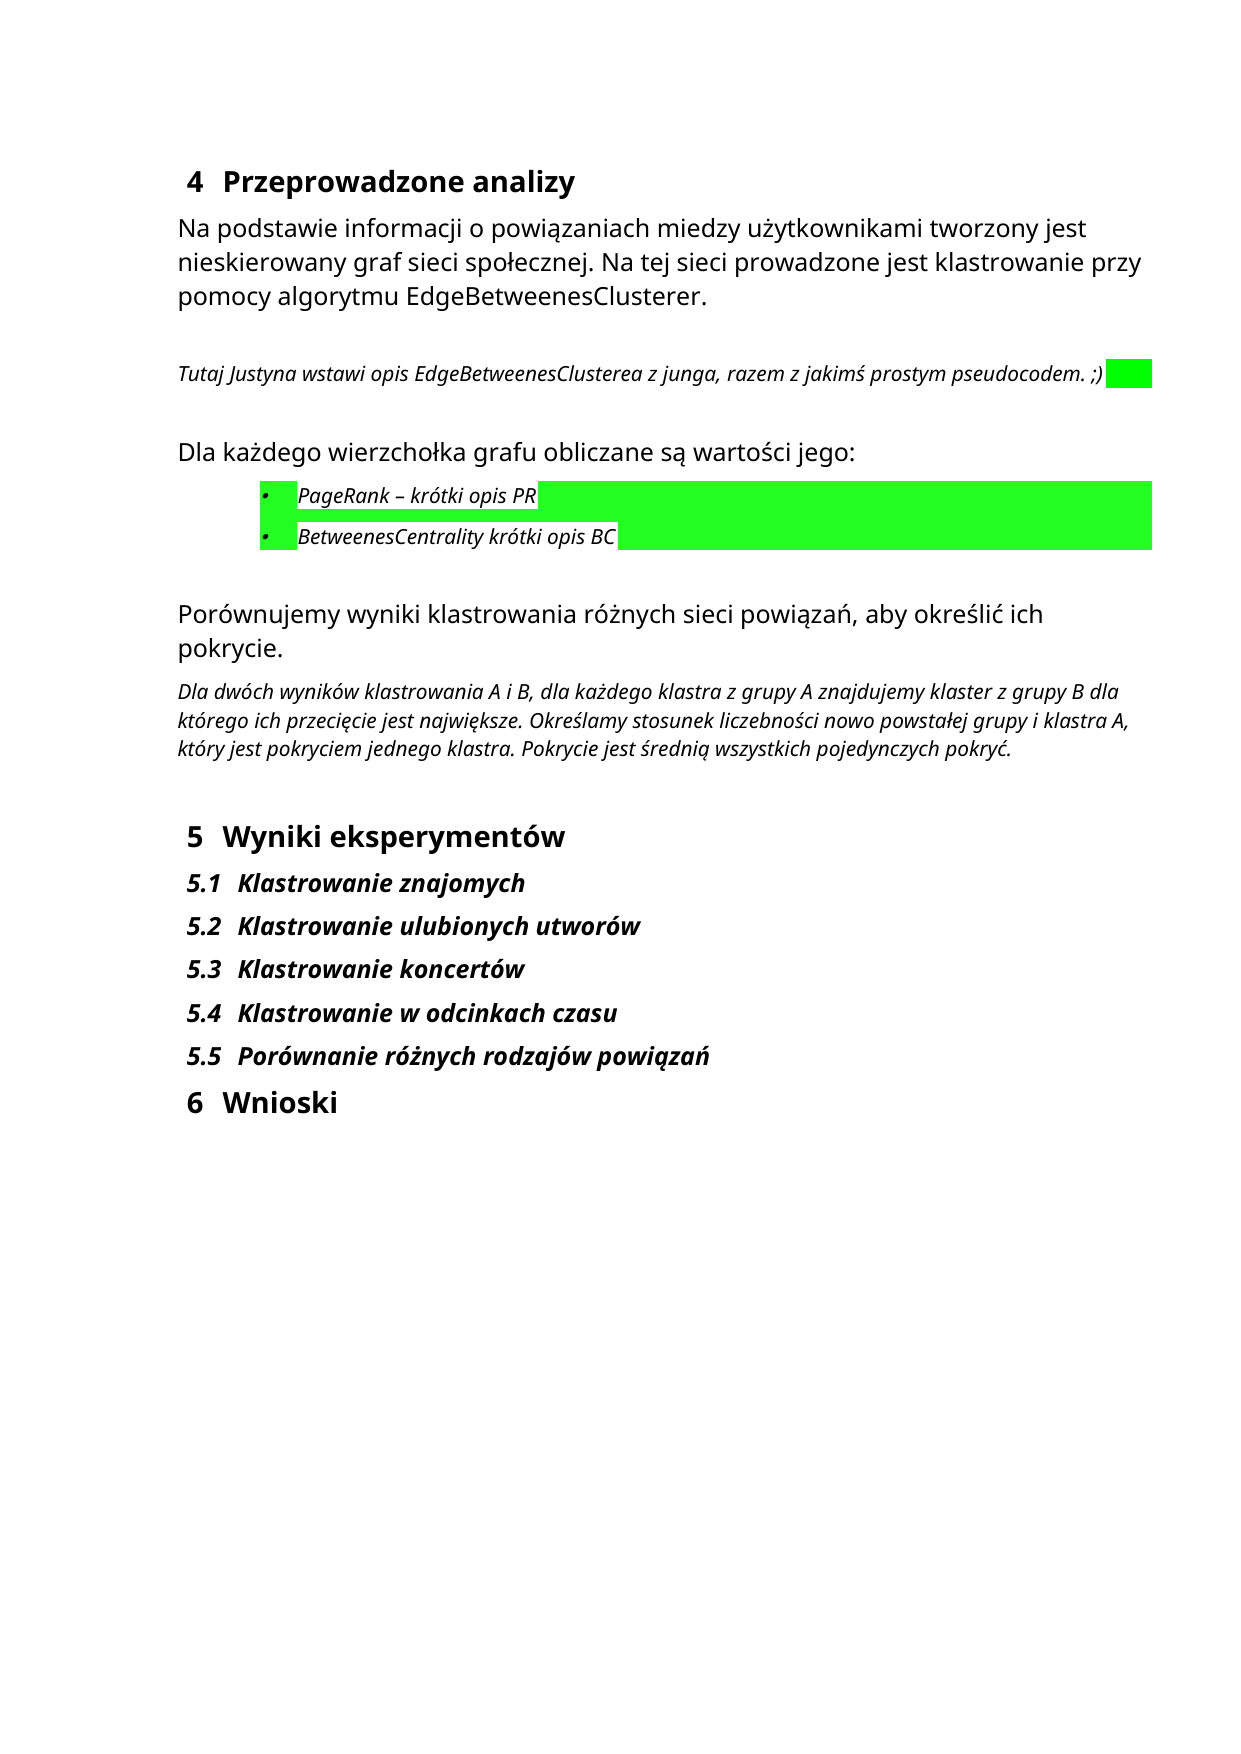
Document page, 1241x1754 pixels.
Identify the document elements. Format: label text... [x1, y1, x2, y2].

subtitle Przeprowadzone analizy [575, 162, 1142, 201]
list BetweenesCentrality krótki opis BC [618, 522, 1152, 550]
text Porównujemy wyniki klastrowania różnych sieci powiązań, aby określić ich pokrycie. [177, 563, 1152, 665]
subtitle Wyniki eksperymentów [566, 816, 1142, 856]
text Na podstawie informacji o powiązaniach miedzy użytkownikami tworzony jest nieskierowany graf sieci społecznej. Na tej sieci prowadzone jest klastrowanie przy pomocy algorytmu EdgeBetweenesClusterer. [708, 211, 1152, 313]
subtitle Porównanie różnych rodzajów powiązań [713, 1039, 1142, 1073]
text Dla każdego wierzchołka grafu obliczane są wartości jego: [856, 434, 1152, 468]
text Dla dwóch wyników klastrowania A i B, dla każdego klastra z grupy A znajdujemy klaster z grupy B dla którego ich przecięcie jest największe. Określamy stosunek liczebności nowo powstałej grupy i klastra A, który jest pokryciem jednego klastra. Pokrycie jest średnią wszystkich pojedynczych pokryć. [177, 677, 1152, 763]
subtitle Wnioski [187, 1082, 1142, 1122]
subtitle Klastrowanie ulubionych utworów [643, 909, 1142, 943]
list BetweenesCentrality krótki opis BC [260, 522, 297, 550]
list PageRank – krótki opis PR [538, 481, 1152, 509]
subtitle Klastrowanie w odcinkach czasu [621, 996, 1142, 1030]
list PageRank – krótki opis PR [260, 481, 297, 509]
subtitle Klastrowanie znajomych [528, 865, 1142, 899]
subtitle Klastrowanie koncertów [527, 952, 1142, 986]
